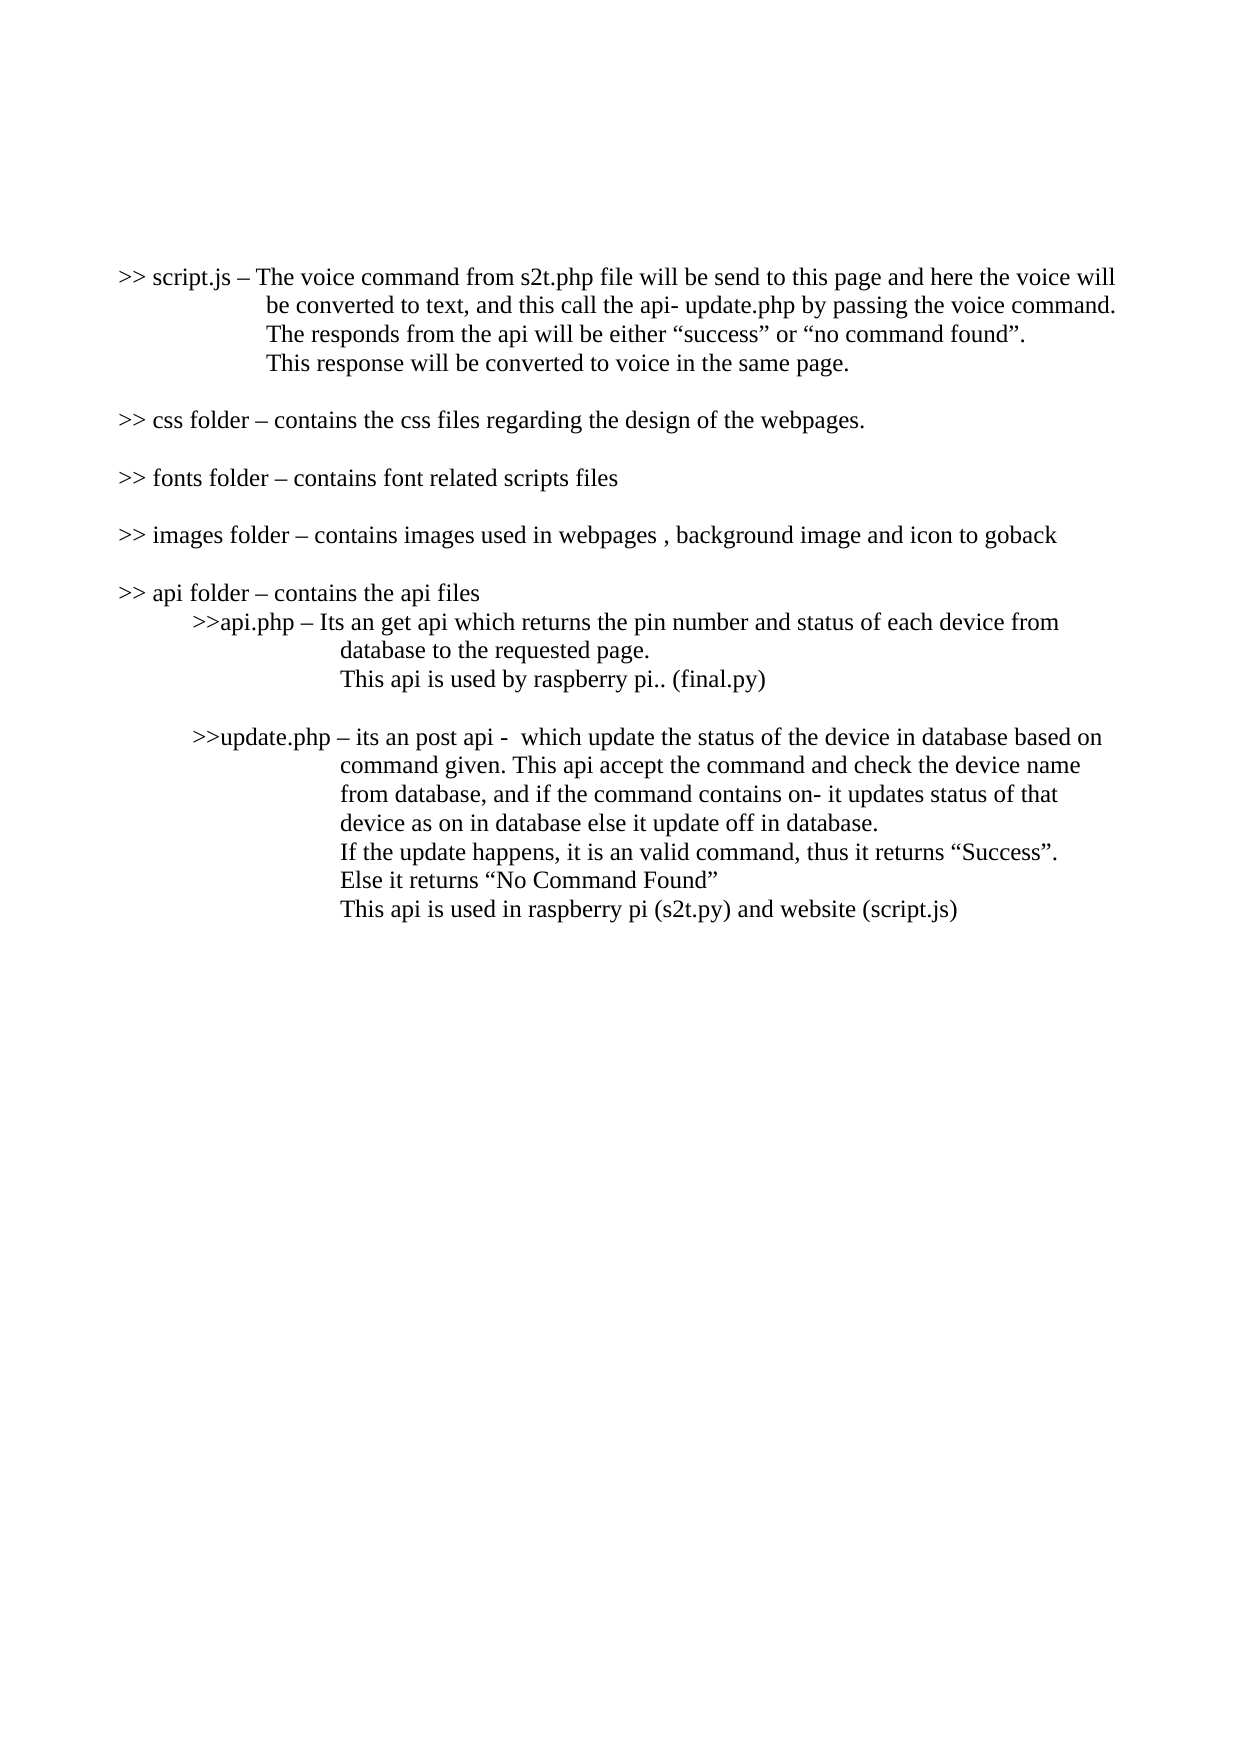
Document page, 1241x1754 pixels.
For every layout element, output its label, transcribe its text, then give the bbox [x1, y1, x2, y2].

text This api is used in raspberry pi (s2t.py) and website (script.js) [118, 894, 1122, 923]
text >> api folder – contains the api files [118, 578, 1122, 607]
text >> script.js – The voice command from s2t.php file will be send to this page and here the voice will be converted to text, and this call the api- update.php by passing the voice command. [118, 262, 1122, 319]
text >> fonts folder – contains font related scripts files [118, 463, 1122, 492]
text >> css folder – contains the css files regarding the design of the webpages. [118, 406, 1122, 434]
text >> images folder – contains images used in webpages , background image and icon to goback [118, 521, 1122, 549]
text Else it returns “No Command Found” [118, 866, 1122, 894]
text >>update.php – its an post api - which update the status of the device in database based on command given. This api accept the command and check the device name from database, and if the command contains on- it updates status of that device as on in database else it update off in database. [118, 722, 1122, 837]
text The responds from the api will be either “success” or “no command found”. [118, 319, 1122, 348]
text This response will be converted to voice in the same page. [118, 348, 1122, 377]
text If the update happens, it is an valid command, thus it returns “Success”. [118, 837, 1122, 866]
text >>api.php – Its an get api which returns the pin number and status of each device from database to the requested page. [118, 607, 1122, 664]
text This api is used by raspberry pi.. (final.py) [118, 664, 1122, 693]
